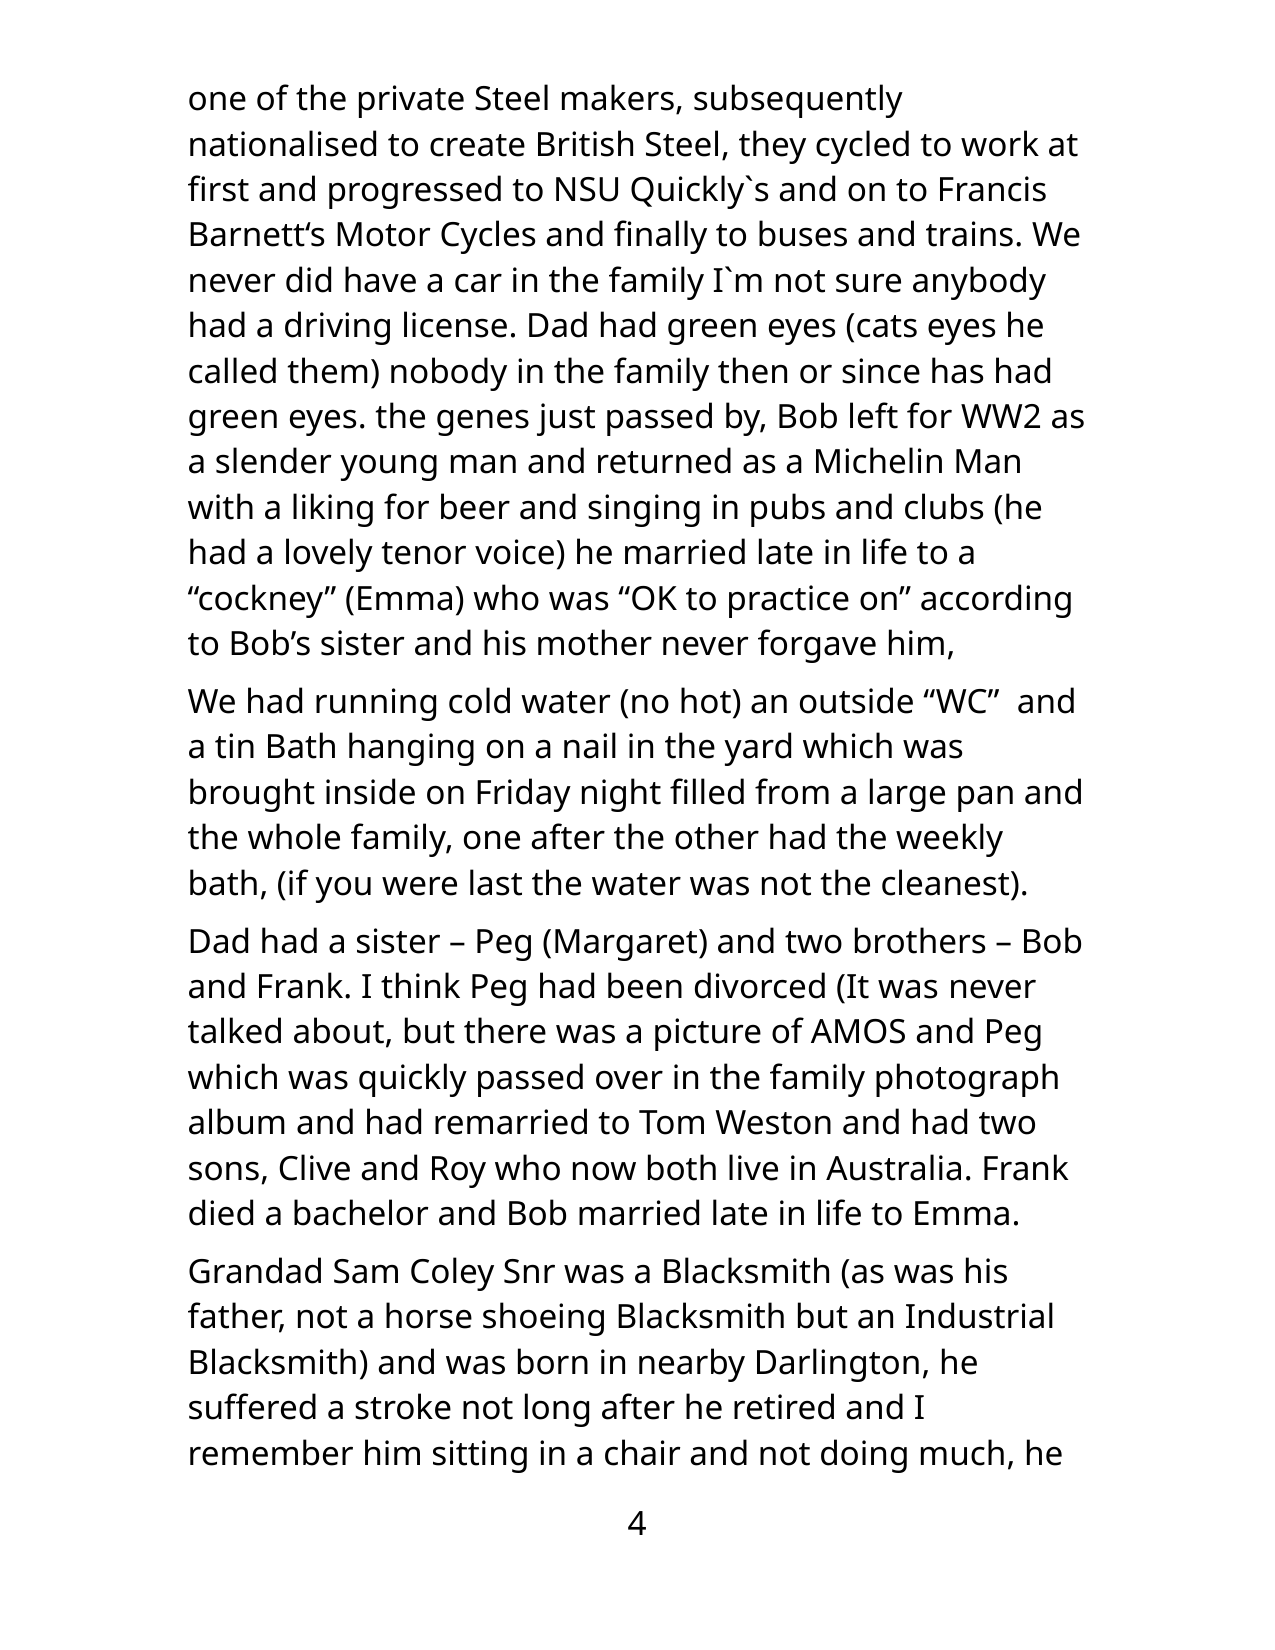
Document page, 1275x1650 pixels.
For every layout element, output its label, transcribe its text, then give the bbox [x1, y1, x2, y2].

text Dad had a sister – Peg (Margaret) and two brothers – Bob and Frank. I think Peg had been divorced (It was never talked about, but there was a picture of AMOS and Peg which was quickly passed over in the family photograph album and had remarried to Tom Weston and had two sons, Clive and Roy who now both live in Australia. Frank died a bachelor and Bob married late in life to Emma. [187, 917, 1087, 1235]
text Grandad Sam Coley Snr was a Blacksmith (as was his father, not a horse shoeing Blacksmith but an Industrial Blacksmith) and was born in nearby Darlington, he suffered a stroke not long after he retired and I remember him sitting in a chair and not doing much, he [187, 1248, 1087, 1475]
text one of the private Steel makers, subsequently nationalised to create British Steel, they cycled to work at first and progressed to NSU Quickly`s and on to Francis Barnett‘s Motor Cycles and finally to buses and trains. We never did have a car in the family I`m not sure anybody had a driving license. Dad had green eyes (cats eyes he called them) nobody in the family then or since has had green eyes. the genes just passed by, Bob left for WW2 as a slender young man and returned as a Michelin Man with a liking for beer and singing in pubs and clubs (he had a lovely tenor voice) he married late in life to a “cockney” (Emma) who was “OK to practice on” according to Bob’s sister and his mother never forgave him, [187, 75, 1087, 665]
text We had running cold water (no hot) an outside “WC” and a tin Bath hanging on a nail in the yard which was brought inside on Friday night filled from a large pan and the whole family, one after the other had the weekly bath, (if you were last the water was not the cleanest). [187, 678, 1087, 905]
